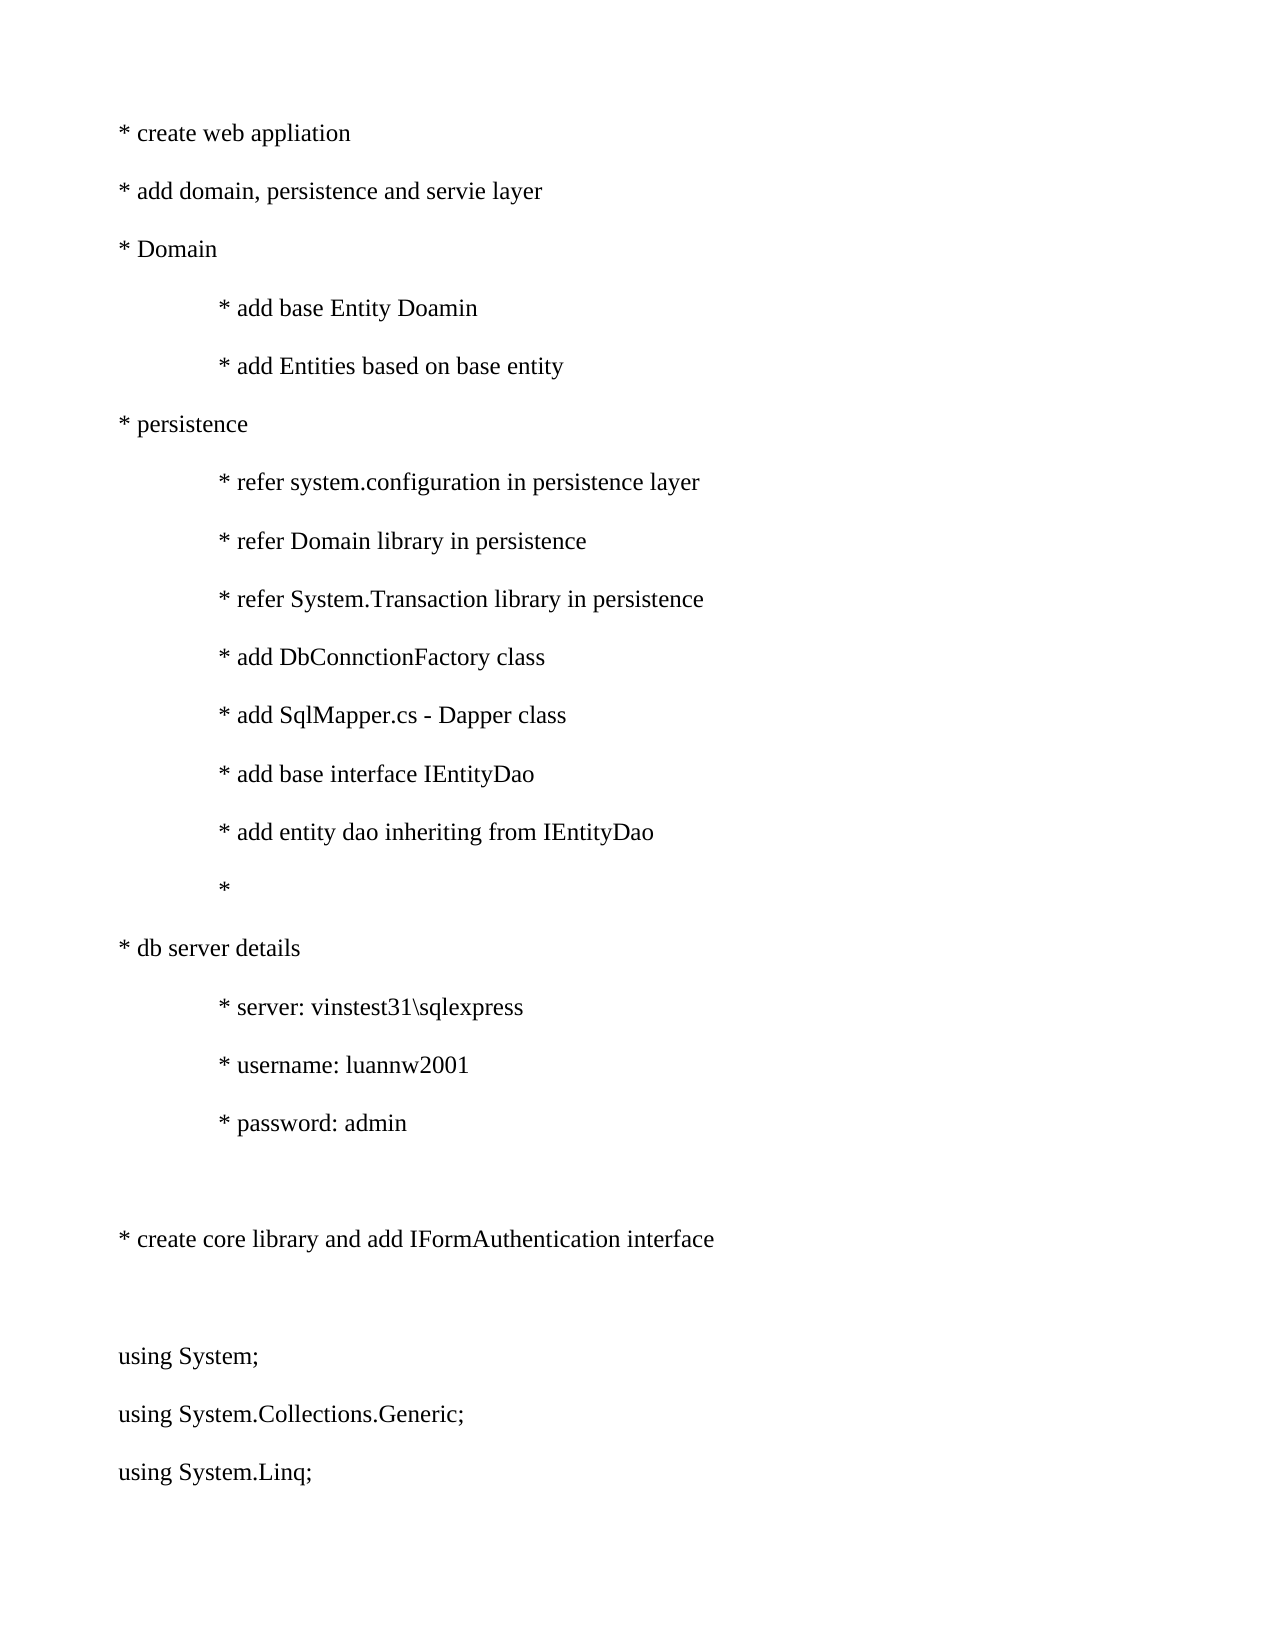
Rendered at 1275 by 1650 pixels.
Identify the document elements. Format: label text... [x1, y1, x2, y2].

text using System.Linq; [118, 1457, 1157, 1486]
text using System.Collections.Generic; [118, 1399, 1157, 1428]
text * refer Domain library in persistence [118, 526, 1157, 554]
text * create web appliation [118, 118, 1157, 147]
text * add domain, persistence and servie layer [118, 176, 1157, 205]
text * add DbConnctionFactory class [118, 642, 1157, 671]
text * persistence [118, 409, 1157, 438]
text * add base Entity Doamin [118, 293, 1157, 322]
text * refer system.configuration in persistence layer [118, 467, 1157, 496]
text * [118, 875, 1157, 904]
text * Domain [118, 234, 1157, 263]
text * add base interface IEntityDao [118, 759, 1157, 787]
text * add entity dao inheriting from IEntityDao [118, 817, 1157, 846]
text * server: vinstest31\sqlexpress [118, 992, 1157, 1020]
text using System; [118, 1341, 1157, 1370]
text * refer System.Transaction library in persistence [118, 584, 1157, 613]
text * create core library and add IFormAuthentication interface [118, 1224, 1157, 1253]
text * add Entities based on base entity [118, 351, 1157, 380]
text * username: luannw2001 [118, 1050, 1157, 1078]
text * db server details [118, 933, 1157, 962]
text * password: admin [118, 1108, 1157, 1137]
text * add SqlMapper.cs - Dapper class [118, 700, 1157, 729]
